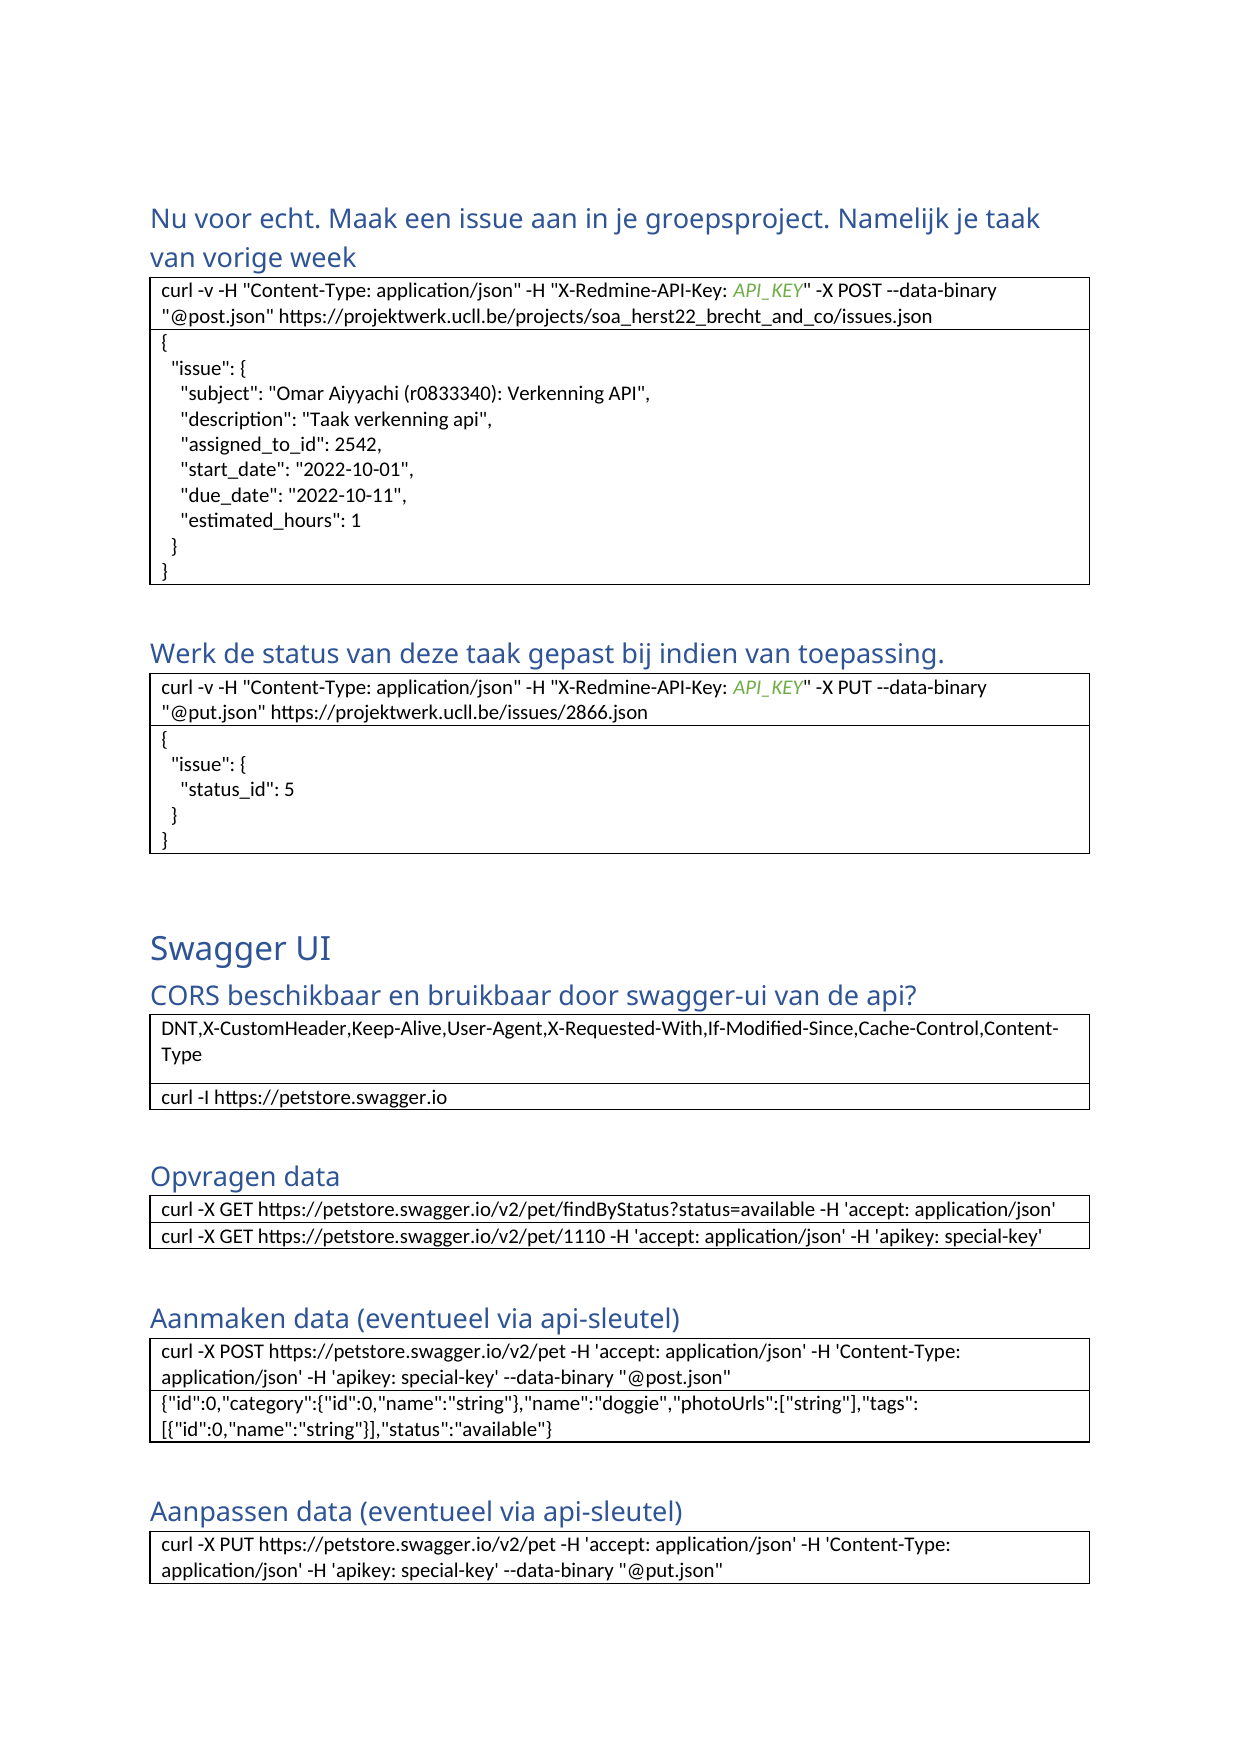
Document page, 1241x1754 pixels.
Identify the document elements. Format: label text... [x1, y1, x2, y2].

table_cell curl -I https://petstore.swagger.io [151, 1084, 1089, 1109]
subtitle Swagger UI [150, 925, 1090, 970]
table_cell {"id":0,"category":{"id":0,"name":"string"},"name":"doggie","photoUrls":["string"],"tags":[{"id":0,"name":"string"}],"status":"available"} [151, 1391, 1089, 1441]
table_header curl -v -H "Content-Type: application/json" -H "X-Redmine-API-Key: API_KEY" -X PUT --data-binary "@put.json" https://projektwerk.ucll.be/issues/2866.json [151, 674, 1089, 725]
subtitle Opvragen data [150, 1157, 1090, 1194]
table_header DNT,X-CustomHeader,Keep-Alive,User-Agent,X-Requested-With,If-Modified-Since,Cache-Control,Content-Type [151, 1015, 1089, 1083]
table_header curl -X GET https://petstore.swagger.io/v2/pet/findByStatus?status=available -H 'accept: application/json' [151, 1196, 1089, 1222]
table_cell curl -X GET https://petstore.swagger.io/v2/pet/1110 -H 'accept: application/json' -H 'apikey: special-key' [151, 1223, 1089, 1248]
subtitle Aanmaken data (eventueel via api-sleutel) [150, 1299, 1090, 1336]
table_cell { "issue": { "subject": "Omar Aiyyachi (r0833340): Verkenning API", "description": "Taak verkenning api", "assigned_to_id": 2542, "start_date": "2022-10-01", "due_date": "2022-10-11", "estimated_hours": 1 } } [151, 330, 1089, 584]
subtitle Nu voor echt. Maak een issue aan in je groepsproject. Namelijk je taak van vorige week [150, 200, 1090, 275]
table_cell { "issue": { "status_id": 5 } } [151, 726, 1089, 853]
subtitle Werk de status van deze taak gepast bij indien van toepassing. [150, 634, 1090, 671]
table_header curl -X PUT https://petstore.swagger.io/v2/pet -H 'accept: application/json' -H 'Content-Type: application/json' -H 'apikey: special-key' --data-binary "@put.json" [151, 1532, 1089, 1582]
subtitle CORS beschikbaar en bruikbaar door swagger-ui van de api? [150, 976, 1090, 1013]
table_header curl -v -H "Content-Type: application/json" -H "X-Redmine-API-Key: API_KEY" -X POST --data-binary "@post.json" https://projektwerk.ucll.be/projects/soa_herst22_brecht_and_co/issues.json [151, 278, 1089, 328]
subtitle Aanpassen data (eventueel via api-sleutel) [150, 1492, 1090, 1529]
table_header curl -X POST https://petstore.swagger.io/v2/pet -H 'accept: application/json' -H 'Content-Type: application/json' -H 'apikey: special-key' --data-binary "@post.json" [151, 1339, 1089, 1389]
